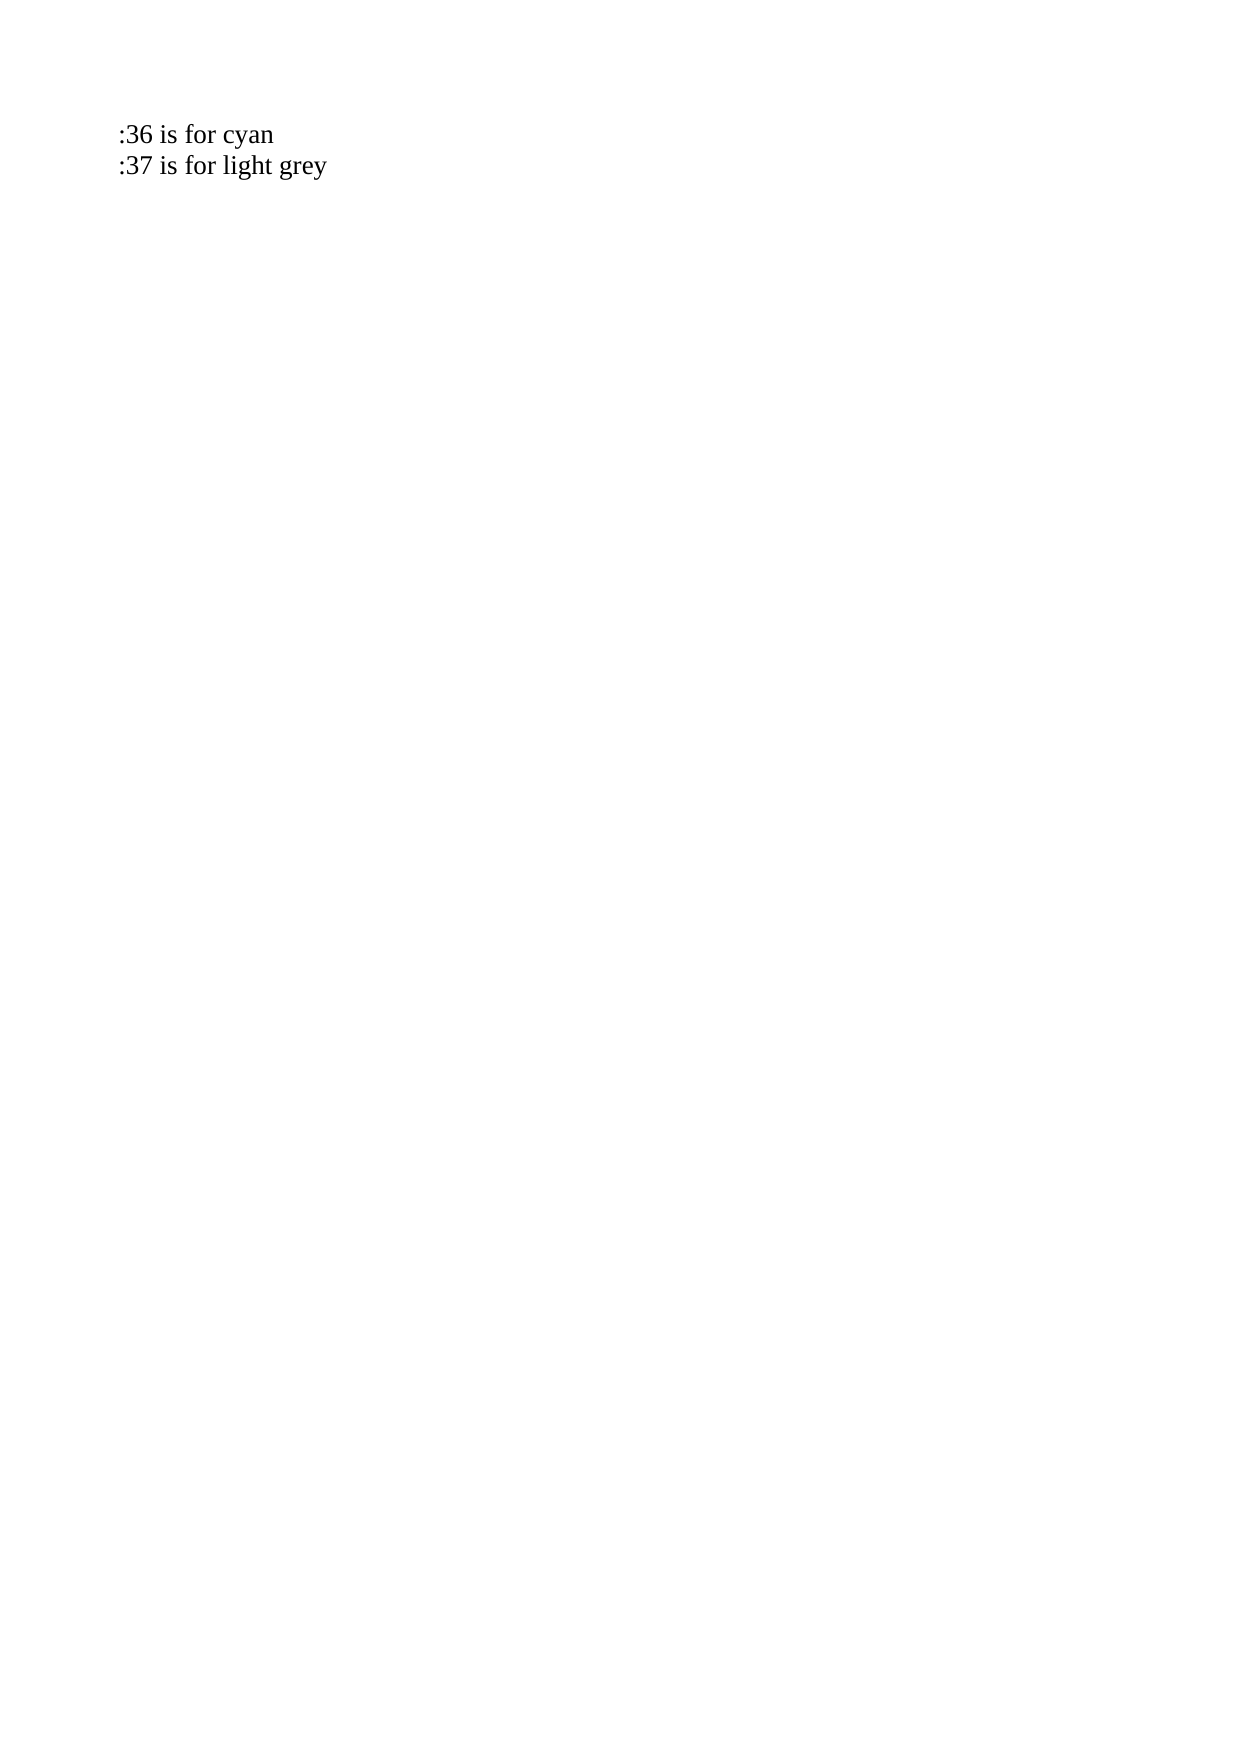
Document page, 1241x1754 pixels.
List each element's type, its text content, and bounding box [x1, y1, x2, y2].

text :37 is for light grey [118, 149, 1122, 180]
text :36 is for cyan [118, 118, 1122, 149]
